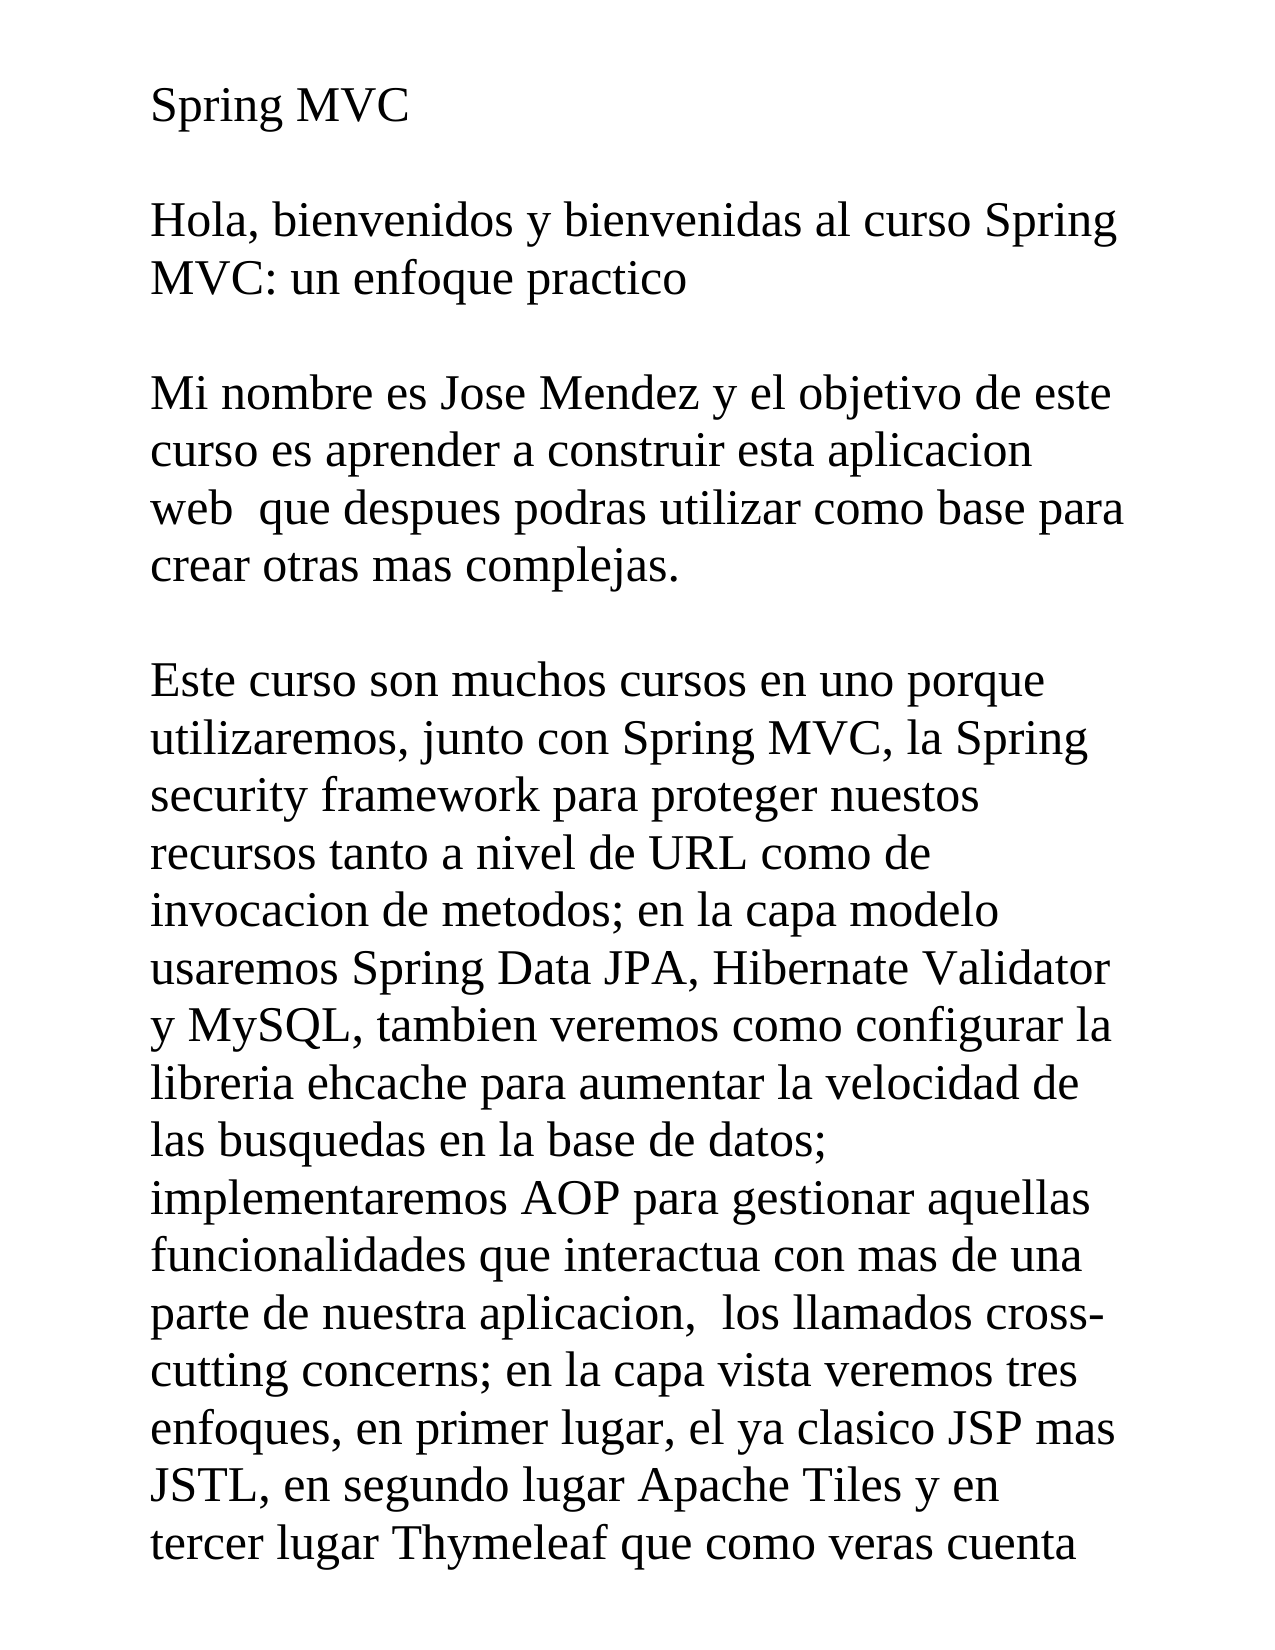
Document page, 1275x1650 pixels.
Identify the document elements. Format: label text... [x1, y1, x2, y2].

text Hola, bienvenidos y bienvenidas al curso Spring MVC: un enfoque practico [150, 190, 1125, 305]
text Este curso son muchos cursos en uno porque utilizaremos, junto con Spring MVC, la Spring security framework para proteger nuestos recursos tanto a nivel de URL como de invocacion de metodos; en la capa modelo usaremos Spring Data JPA, Hibernate Validator y MySQL, tambien veremos como configurar la libreria ehcache para aumentar la velocidad de las busquedas en la base de datos; implementaremos AOP para gestionar aquellas funcionalidades que interactua con mas de una parte de nuestra aplicacion, los llamados cross-cutting concerns; en la capa vista veremos tres enfoques, en primer lugar, el ya clasico JSP mas JSTL, en segundo lugar Apache Tiles y en tercer lugar Thymeleaf que como veras cuenta [150, 650, 1125, 1570]
text Spring MVC [150, 75, 1125, 132]
text Mi nombre es Jose Mendez y el objetivo de este curso es aprender a construir esta aplicacion web que despues podras utilizar como base para crear otras mas complejas. [150, 362, 1125, 592]
